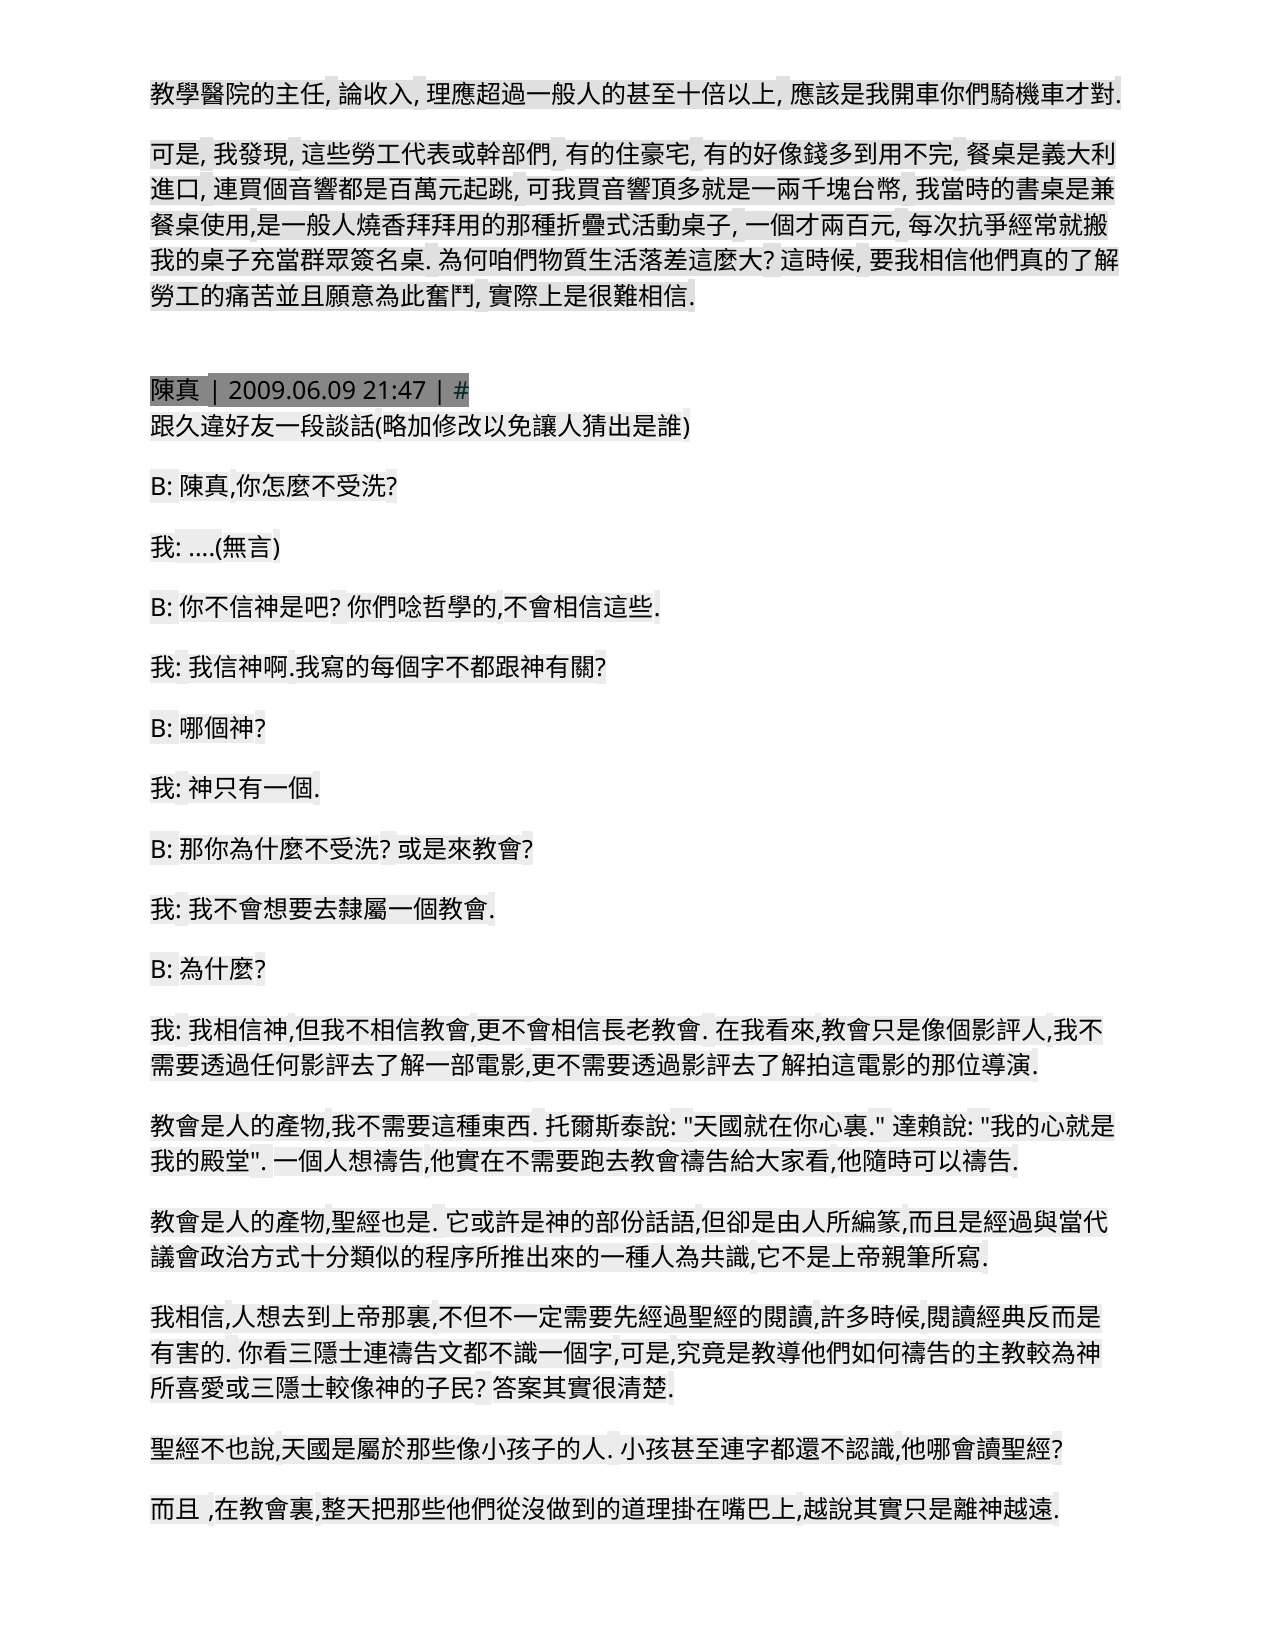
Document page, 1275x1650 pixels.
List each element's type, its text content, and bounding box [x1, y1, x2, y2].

text B: 那你為什麼不受洗? 或是來教會? [150, 830, 1125, 865]
text 可是, 我發現, 這些勞工代表或幹部們, 有的住豪宅, 有的好像錢多到用不完, 餐桌是義大利進口, 連買個音響都是百萬元起跳, 可我買音響頂多就是一兩千塊台幣, 我當時的書桌是兼餐桌使用,是一般人燒香拜拜用的那種折疊式活動桌子, 一個才兩百元, 每次抗爭經常就搬我的桌子充當群眾簽名桌. 為何咱們物質生活落差這麼大? 這時候, 要我相信他們真的了解勞工的痛苦並且願意為此奮鬥, 實際上是很難相信. [150, 135, 1125, 312]
text 教會是人的產物,我不需要這種東西. 托爾斯泰說: "天國就在你心裏." 達賴說: "我的心就是我的殿堂". 一個人想禱告,他實在不需要跑去教會禱告給大家看,他隨時可以禱告. [150, 1107, 1125, 1178]
text 我相信,人想去到上帝那裏,不但不一定需要先經過聖經的閱讀,許多時候,閱讀經典反而是有害的. 你看三隱士連禱告文都不識一個字,可是,究竟是教導他們如何禱告的主教較為神所喜愛或三隱士較像神的子民? 答案其實很清楚. [150, 1299, 1125, 1405]
text 我: 神只有一個. [150, 769, 1125, 805]
text 我: 我相信神,但我不相信教會,更不會相信長老教會. 在我看來,教會只是像個影評人,我不需要透過任何影評去了解一部電影,更不需要透過影評去了解拍這電影的那位導演. [150, 1011, 1125, 1082]
text 我: 我不會想要去隸屬一個教會. [150, 890, 1125, 926]
text 我: 我信神啊.我寫的每個字不都跟神有關? [150, 649, 1125, 684]
text B: 陳真,你怎麼不受洗? [150, 467, 1125, 503]
text B: 哪個神? [150, 709, 1125, 744]
text 我: ....(無言) [150, 528, 1125, 563]
text 跟久違好友一段談話(略加修改以免讓人猜出是誰) [150, 407, 1125, 442]
text 聖經不也說,天國是屬於那些像小孩子的人. 小孩甚至連字都還不認識,他哪會讀聖經? [150, 1430, 1125, 1465]
text 教會是人的產物,聖經也是. 它或許是神的部份話語,但卻是由人所編篆,而且是經過與當代議會政治方式十分類似的程序所推出來的一種人為共識,它不是上帝親筆所寫. [150, 1203, 1125, 1274]
text B: 你不信神是吧? 你們唸哲學的,不會相信這些. [150, 588, 1125, 624]
text 教學醫院的主任, 論收入, 理應超過一般人的甚至十倍以上, 應該是我開車你們騎機車才對. [150, 75, 1125, 110]
text B: 為什麼? [150, 951, 1125, 986]
text 而且 ,在教會裏,整天把那些他們從沒做到的道理掛在嘴巴上,越說其實只是離神越遠. [150, 1490, 1125, 1526]
text 陳真 | 2009.06.09 21:47 | # [150, 372, 1125, 407]
